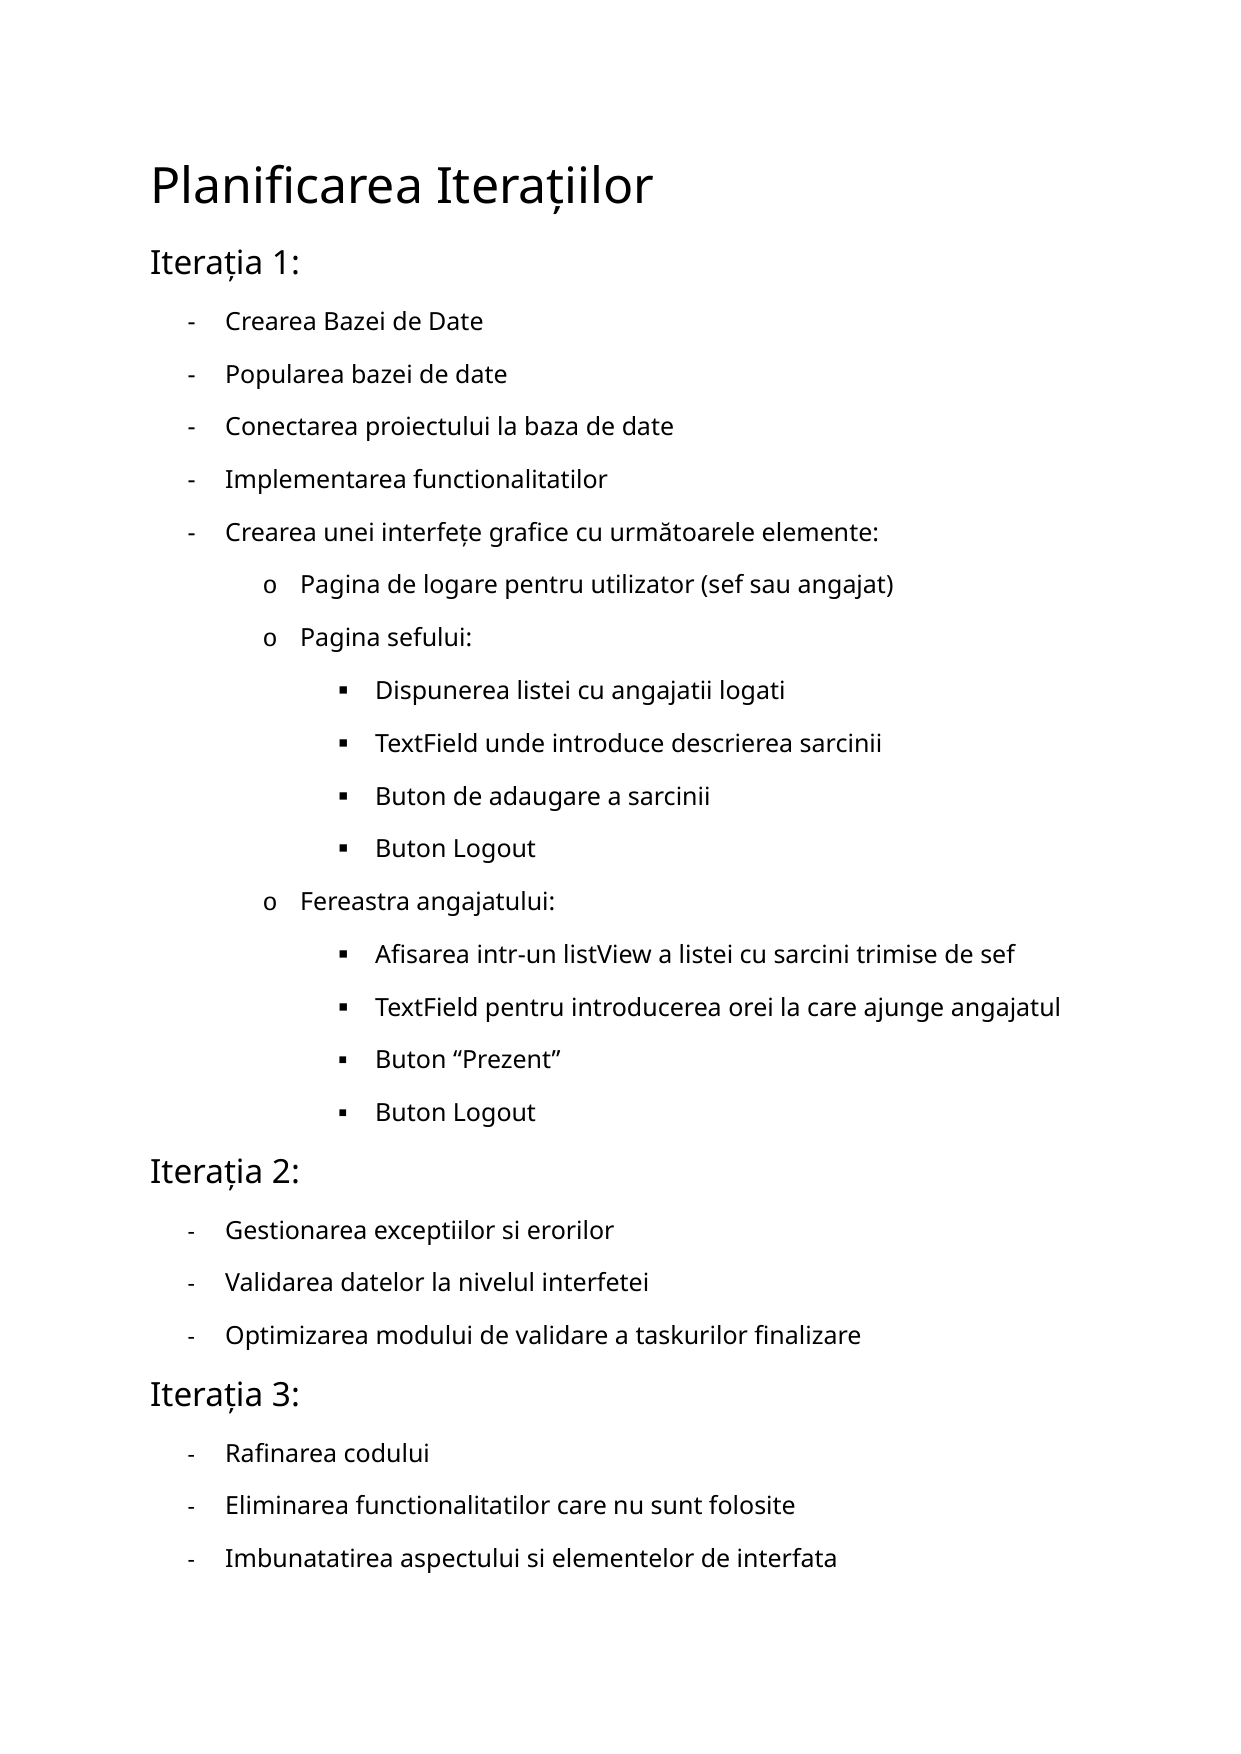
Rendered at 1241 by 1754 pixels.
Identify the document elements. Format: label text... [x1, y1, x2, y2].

list Conectarea proiectului la baza de date [187, 409, 1090, 443]
list Afisarea intr-un listView a listei cu sarcini trimise de sef [337, 937, 1090, 971]
list Gestionarea exceptiilor si erorilor [187, 1212, 1090, 1246]
text Planificarea Iterațiilor [150, 150, 1090, 218]
text Iterația 3: [150, 1371, 1090, 1416]
list TextField unde introduce descrierea sarcinii [337, 726, 1090, 760]
list Rafinarea codului [187, 1435, 1090, 1469]
list Dispunerea listei cu angajatii logati [337, 673, 1090, 707]
text Iterația 2: [150, 1148, 1090, 1193]
list Implementarea functionalitatilor [187, 462, 1090, 496]
list Buton Logout [337, 831, 1090, 865]
list Crearea Bazei de Date [187, 304, 1090, 338]
text Iterația 1: [150, 239, 1090, 284]
list Imbunatatirea aspectului si elementelor de interfata [187, 1541, 1090, 1575]
list Buton “Prezent” [337, 1042, 1090, 1076]
list Validarea datelor la nivelul interfetei [187, 1265, 1090, 1299]
list Optimizarea modului de validare a taskurilor finalizare [187, 1318, 1090, 1352]
list Buton Logout [337, 1095, 1090, 1129]
list Pagina sefului: [262, 620, 1090, 654]
list Eliminarea functionalitatilor care nu sunt folosite [187, 1488, 1090, 1522]
list TextField pentru introducerea orei la care ajunge angajatul [337, 989, 1090, 1023]
list Crearea unei interfețe grafice cu următoarele elemente: [187, 514, 1090, 548]
list Pagina de logare pentru utilizator (sef sau angajat) [262, 567, 1090, 601]
list Fereastra angajatului: [262, 884, 1090, 918]
list Buton de adaugare a sarcinii [337, 778, 1090, 812]
list Popularea bazei de date [187, 356, 1090, 390]
